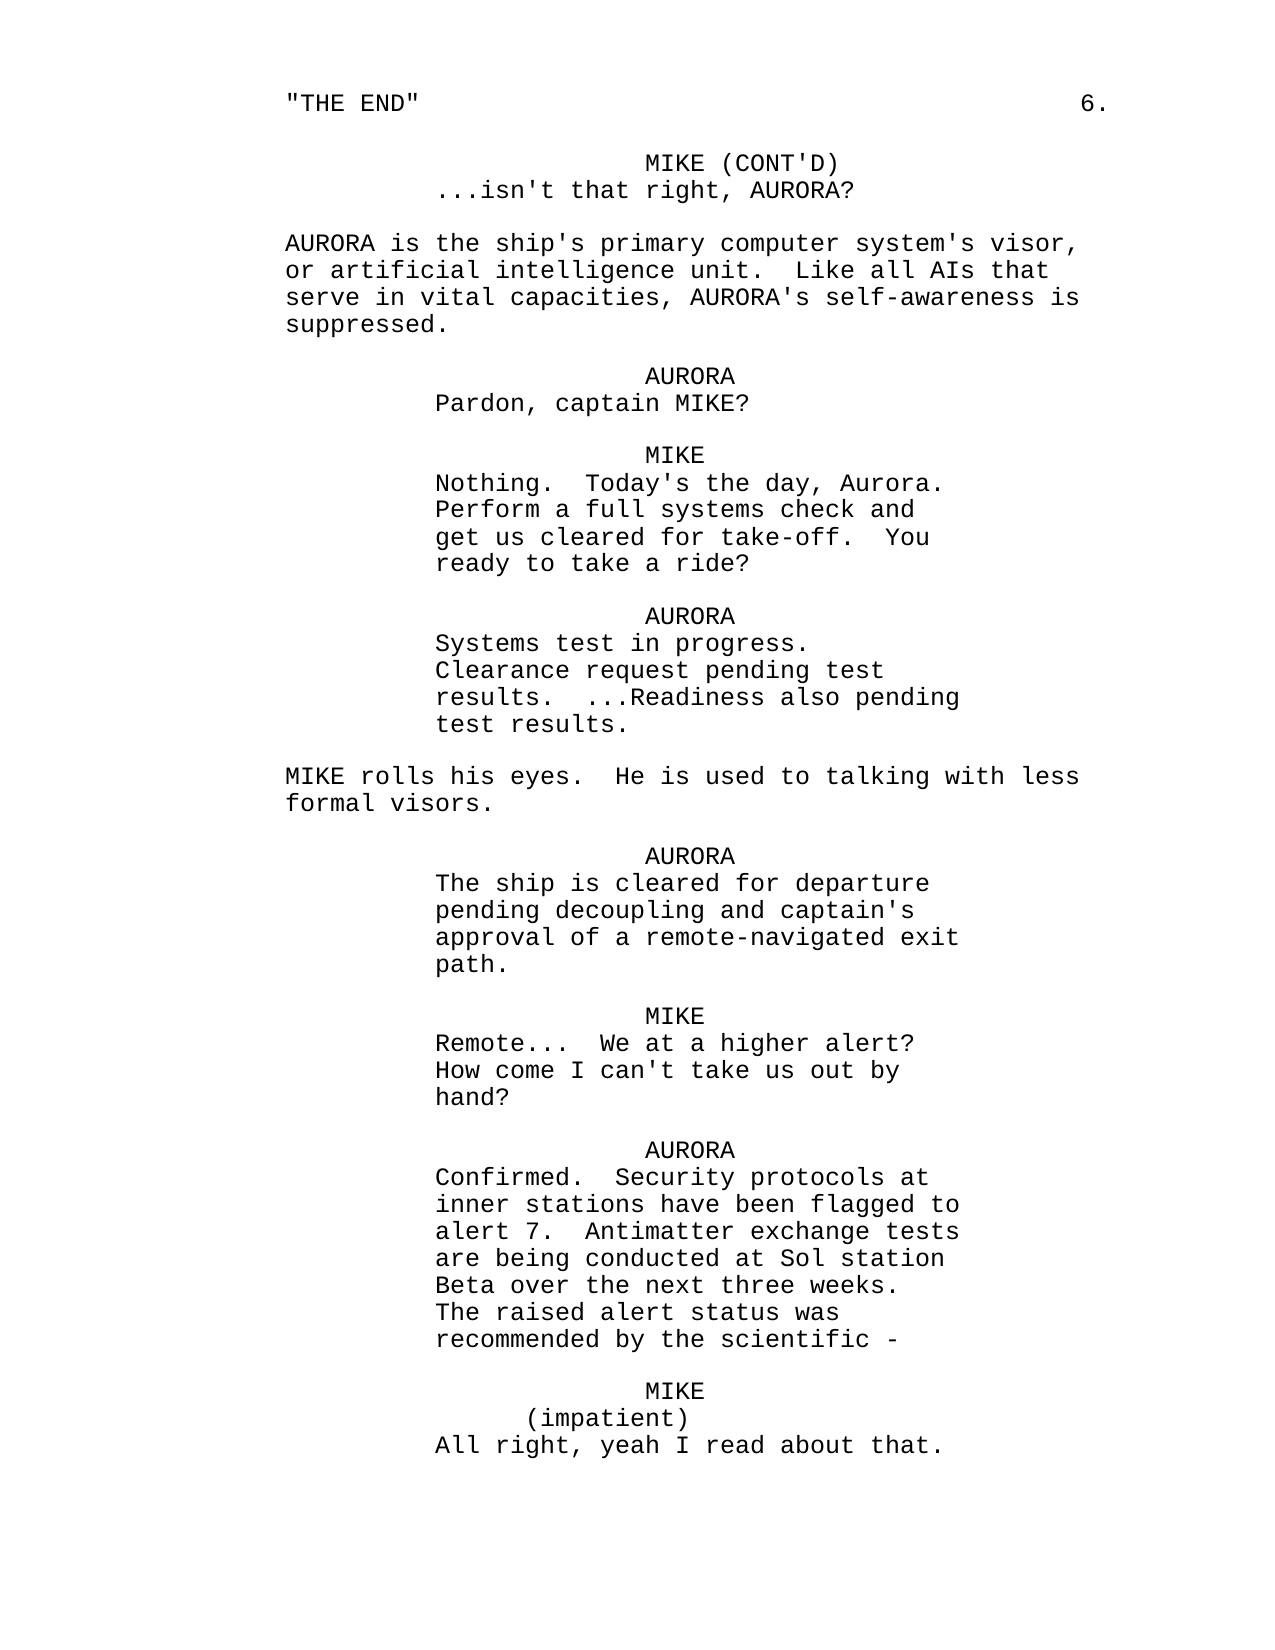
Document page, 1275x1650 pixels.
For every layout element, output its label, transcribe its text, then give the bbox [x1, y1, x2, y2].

subtitle Pardon, captain MIKE? [435, 390, 960, 417]
subtitle AURORA [645, 363, 1110, 390]
subtitle AURORA [645, 843, 1110, 870]
subtitle AURORA is the ship's primary computer system's visor, or artificial intelligence unit. Like all AIs that serve in vital capacities, AURORA's self-awareness is suppressed. [285, 229, 1110, 337]
subtitle MIKE rolls his eyes. He is used to talking with less formal visors. [285, 763, 1110, 817]
subtitle MIKE [645, 1378, 1110, 1405]
subtitle Nothing. Today's the day, Aurora. Perform a full systems check and get us cleared for take-off. You ready to take a ride? [435, 469, 960, 577]
subtitle MIKE [645, 442, 1110, 469]
subtitle MIKE [645, 1003, 1110, 1030]
subtitle (impatient) [525, 1405, 825, 1432]
subtitle All right, yeah I read about that. [435, 1432, 960, 1459]
subtitle ...isn't that right, AURORA? [435, 177, 960, 204]
subtitle Confirmed. Security protocols at inner stations have been flagged to alert 7. Antimatter exchange tests are being conducted at Sol station Beta over the next three weeks. The raised alert status was recommended by the scientific - [435, 1163, 960, 1352]
subtitle AURORA [645, 1137, 1110, 1163]
subtitle AURORA [645, 603, 1110, 630]
subtitle Remote... We at a higher alert? How come I can't take us out by hand? [435, 1030, 960, 1111]
subtitle The ship is cleared for departure pending decoupling and captain's approval of a remote-navigated exit path. [435, 870, 960, 978]
subtitle MIKE (CONT'D) [645, 150, 1110, 177]
subtitle Systems test in progress. Clearance request pending test results. ...Readiness also pending test results. [435, 630, 960, 738]
